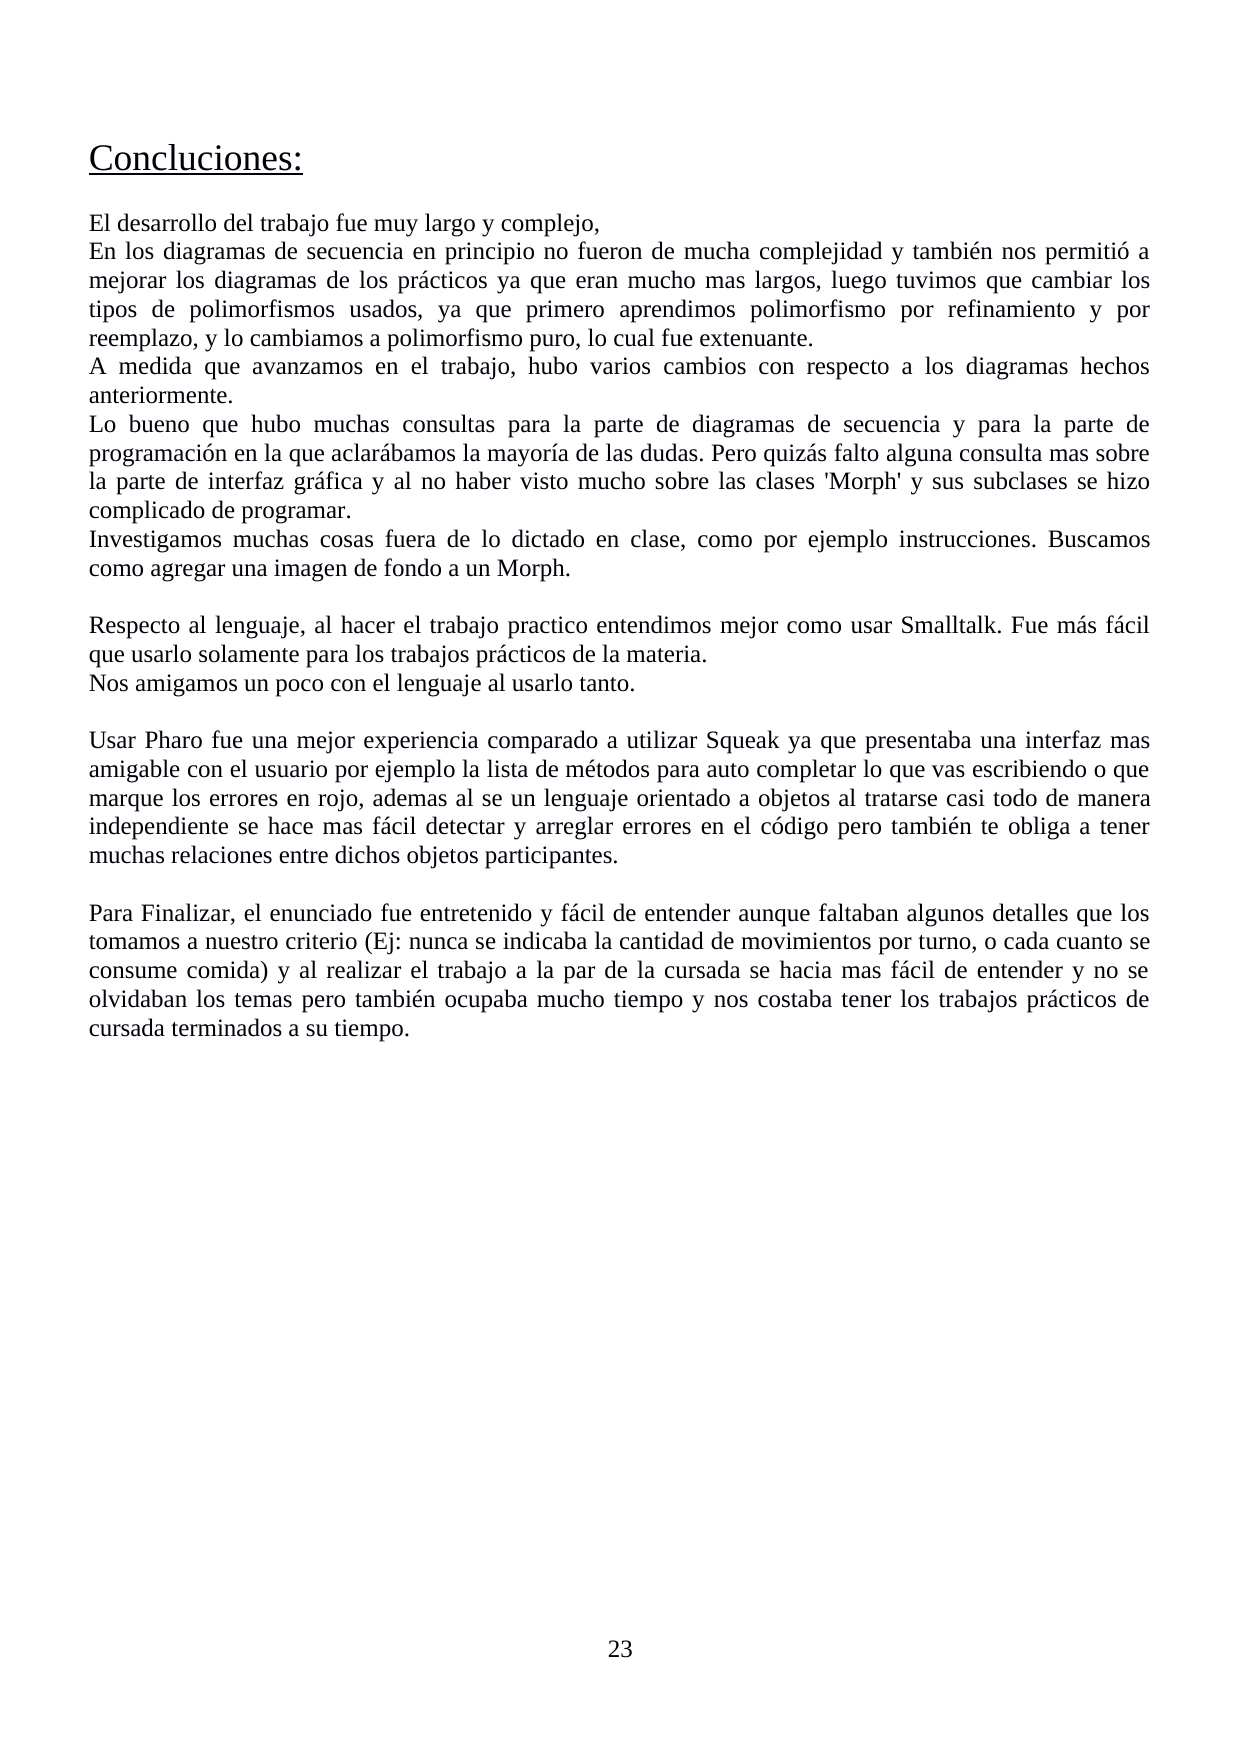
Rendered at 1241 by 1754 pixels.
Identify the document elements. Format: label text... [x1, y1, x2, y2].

text En los diagramas de secuencia en principio no fueron de mucha complejidad y también nos permitió a mejorar los diagramas de los prácticos ya que eran mucho mas largos, luego tuvimos que cambiar los tipos de polimorfismos usados, ya que primero aprendimos polimorfismo por refinamiento y por reemplazo, y lo cambiamos a polimorfismo puro, lo cual fue extenuante. [88, 236, 1152, 351]
text Investigamos muchas cosas fuera de lo dictado en clase, como por ejemplo instrucciones. Buscamos como agregar una imagen de fondo a un Morph. [88, 524, 1152, 581]
text Para Finalizar, el enunciado fue entretenido y fácil de entender aunque faltaban algunos detalles que los tomamos a nuestro criterio (Ej: nunca se indicaba la cantidad de movimientos por turno, o cada cuanto se consume comida) y al realizar el trabajo a la par de la cursada se hacia mas fácil de entender y no se olvidaban los temas pero también ocupaba mucho tiempo y nos costaba tener los trabajos prácticos de cursada terminados a su tiempo. [88, 898, 1152, 1041]
text Respecto al lenguaje, al hacer el trabajo practico entendimos mejor como usar Smalltalk. Fue más fácil que usarlo solamente para los trabajos prácticos de la materia. [88, 610, 1152, 668]
text Lo bueno que hubo muchas consultas para la parte de diagramas de secuencia y para la parte de programación en la que aclarábamos la mayoría de las dudas. Pero quizás falto alguna consulta mas sobre la parte de interfaz gráfica y al no haber visto mucho sobre las clases 'Morph' y sus subclases se hizo complicado de programar. [88, 409, 1152, 524]
text Nos amigamos un poco con el lenguaje al usarlo tanto. [88, 668, 1152, 696]
text El desarrollo del trabajo fue muy largo y complejo, [88, 208, 1152, 236]
text Usar Pharo fue una mejor experiencia comparado a utilizar Squeak ya que presentaba una interfaz mas amigable con el usuario por ejemplo la lista de métodos para auto completar lo que vas escribiendo o que marque los errores en rojo, ademas al se un lenguaje orientado a objetos al tratarse casi todo de manera independiente se hace mas fácil detectar y arreglar errores en el código pero también te obliga a tener muchas relaciones entre dichos objetos participantes. [88, 725, 1152, 869]
text A medida que avanzamos en el trabajo, hubo varios cambios con respecto a los diagramas hechos anteriormente. [88, 351, 1152, 409]
text Concluciones: [88, 136, 1152, 179]
